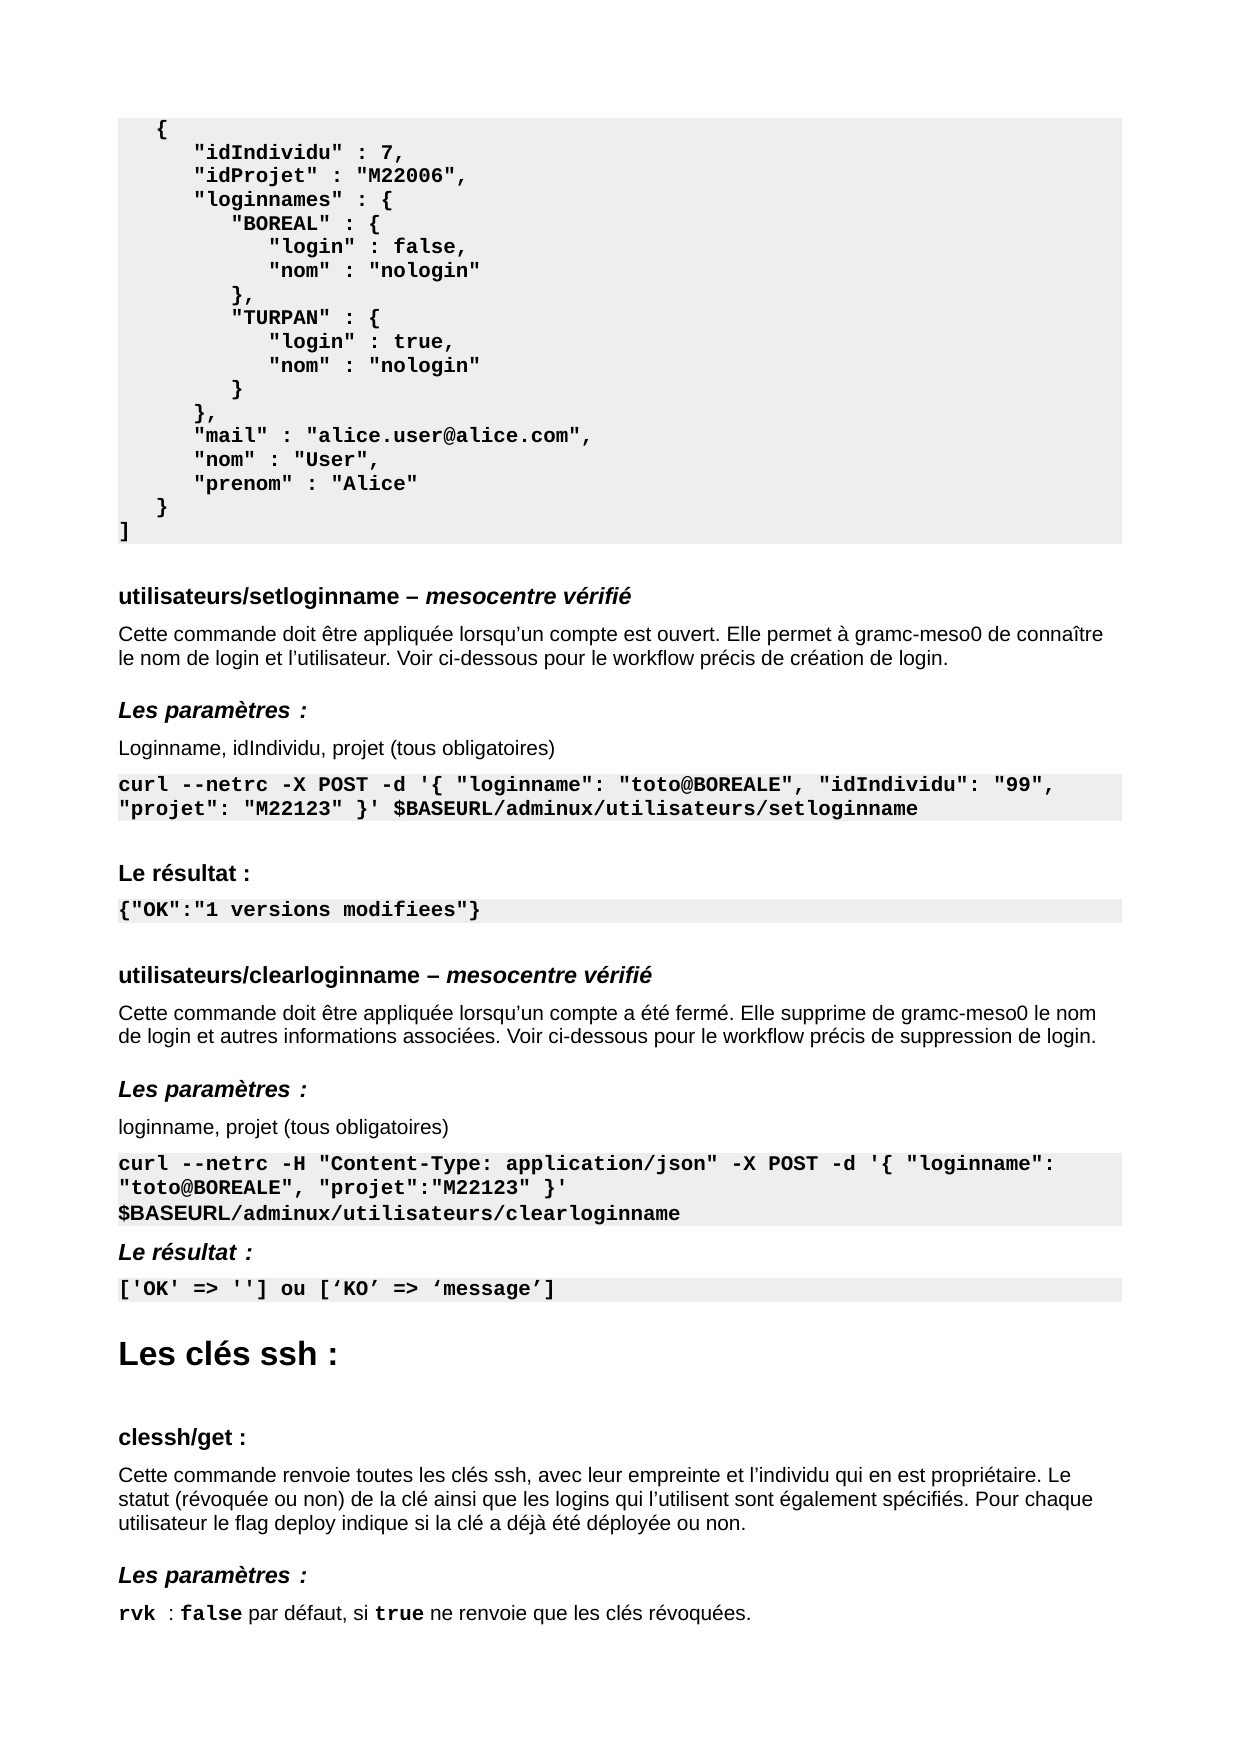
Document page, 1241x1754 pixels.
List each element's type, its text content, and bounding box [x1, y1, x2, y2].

text "TURPAN" : { [118, 307, 1122, 331]
subtitle clessh/get : [118, 1424, 1122, 1450]
text loginname, projet (tous obligatoires) [118, 1114, 1122, 1138]
text "idIndividu" : 7, [118, 142, 1122, 165]
subtitle Les clés ssh : [118, 1334, 1122, 1373]
text ] [118, 520, 1122, 544]
text "nom" : "nologin" [118, 260, 1122, 284]
text "nom" : "User", [118, 449, 1122, 473]
subtitle Les paramètres : [118, 1075, 1122, 1102]
text curl --netrc -H "Content-Type: application/json" -X POST -d '{ "loginname": "toto@BOREALE", "projet":"M22123" }' $BASEURL/adminux/utilisateurs/clearloginname [118, 1153, 1122, 1226]
text "nom" : "nologin" [118, 354, 1122, 378]
text } [118, 496, 1122, 520]
subtitle Le résultat : [118, 1239, 1122, 1266]
text "BOREAL" : { [118, 213, 1122, 236]
text "login" : false, [118, 236, 1122, 260]
text { [118, 118, 1122, 142]
text Cette commande doit être appliquée lorsqu’un compte a été fermé. Elle supprime de gramc-meso0 le nom de login et autres informations associées. Voir ci-dessous pour le workflow précis de suppression de login. [118, 1000, 1122, 1048]
text rvk : false par défaut, si true ne renvoie que les clés révoquées. [118, 1601, 1122, 1627]
text "idProjet" : "M22006", [118, 165, 1122, 189]
text Cette commande doit être appliquée lorsqu’un compte est ouvert. Elle permet à gramc-meso0 de connaître le nom de login et l’utilisateur. Voir ci-dessous pour le workflow précis de création de login. [118, 621, 1122, 669]
text {"OK":"1 versions modifiees"} [118, 899, 1122, 923]
text "login" : true, [118, 331, 1122, 354]
text ['OK' => ''] ou [‘KO’ => ‘message’] [118, 1278, 1122, 1302]
text Cette commande renvoie toutes les clés ssh, avec leur empreinte et l’individu qui en est propriétaire. Le statut (révoquée ou non) de la clé ainsi que les logins qui l’utilisent sont également spécifiés. Pour chaque utilisateur le flag deploy indique si la clé a déjà été déployée ou non. [118, 1463, 1122, 1535]
text Loginname, idIndividu, projet (tous obligatoires) [118, 736, 1122, 759]
text } [118, 378, 1122, 402]
text "prenom" : "Alice" [118, 473, 1122, 496]
text }, [118, 402, 1122, 426]
text "loginnames" : { [118, 189, 1122, 213]
subtitle utilisateurs/setloginname – mesocentre vérifié [118, 582, 1122, 609]
text "mail" : "alice.user@alice.com", [118, 426, 1122, 449]
subtitle utilisateurs/clearloginname – mesocentre vérifié [118, 961, 1122, 988]
text }, [118, 284, 1122, 307]
text curl --netrc -X POST -d '{ "loginname": "toto@BOREALE", "idIndividu": "99", "projet": "M22123" }' $BASEURL/adminux/utilisateurs/setloginname [118, 774, 1122, 821]
subtitle Les paramètres : [118, 1562, 1122, 1588]
subtitle Le résultat : [118, 860, 1122, 887]
subtitle Les paramètres : [118, 696, 1122, 723]
